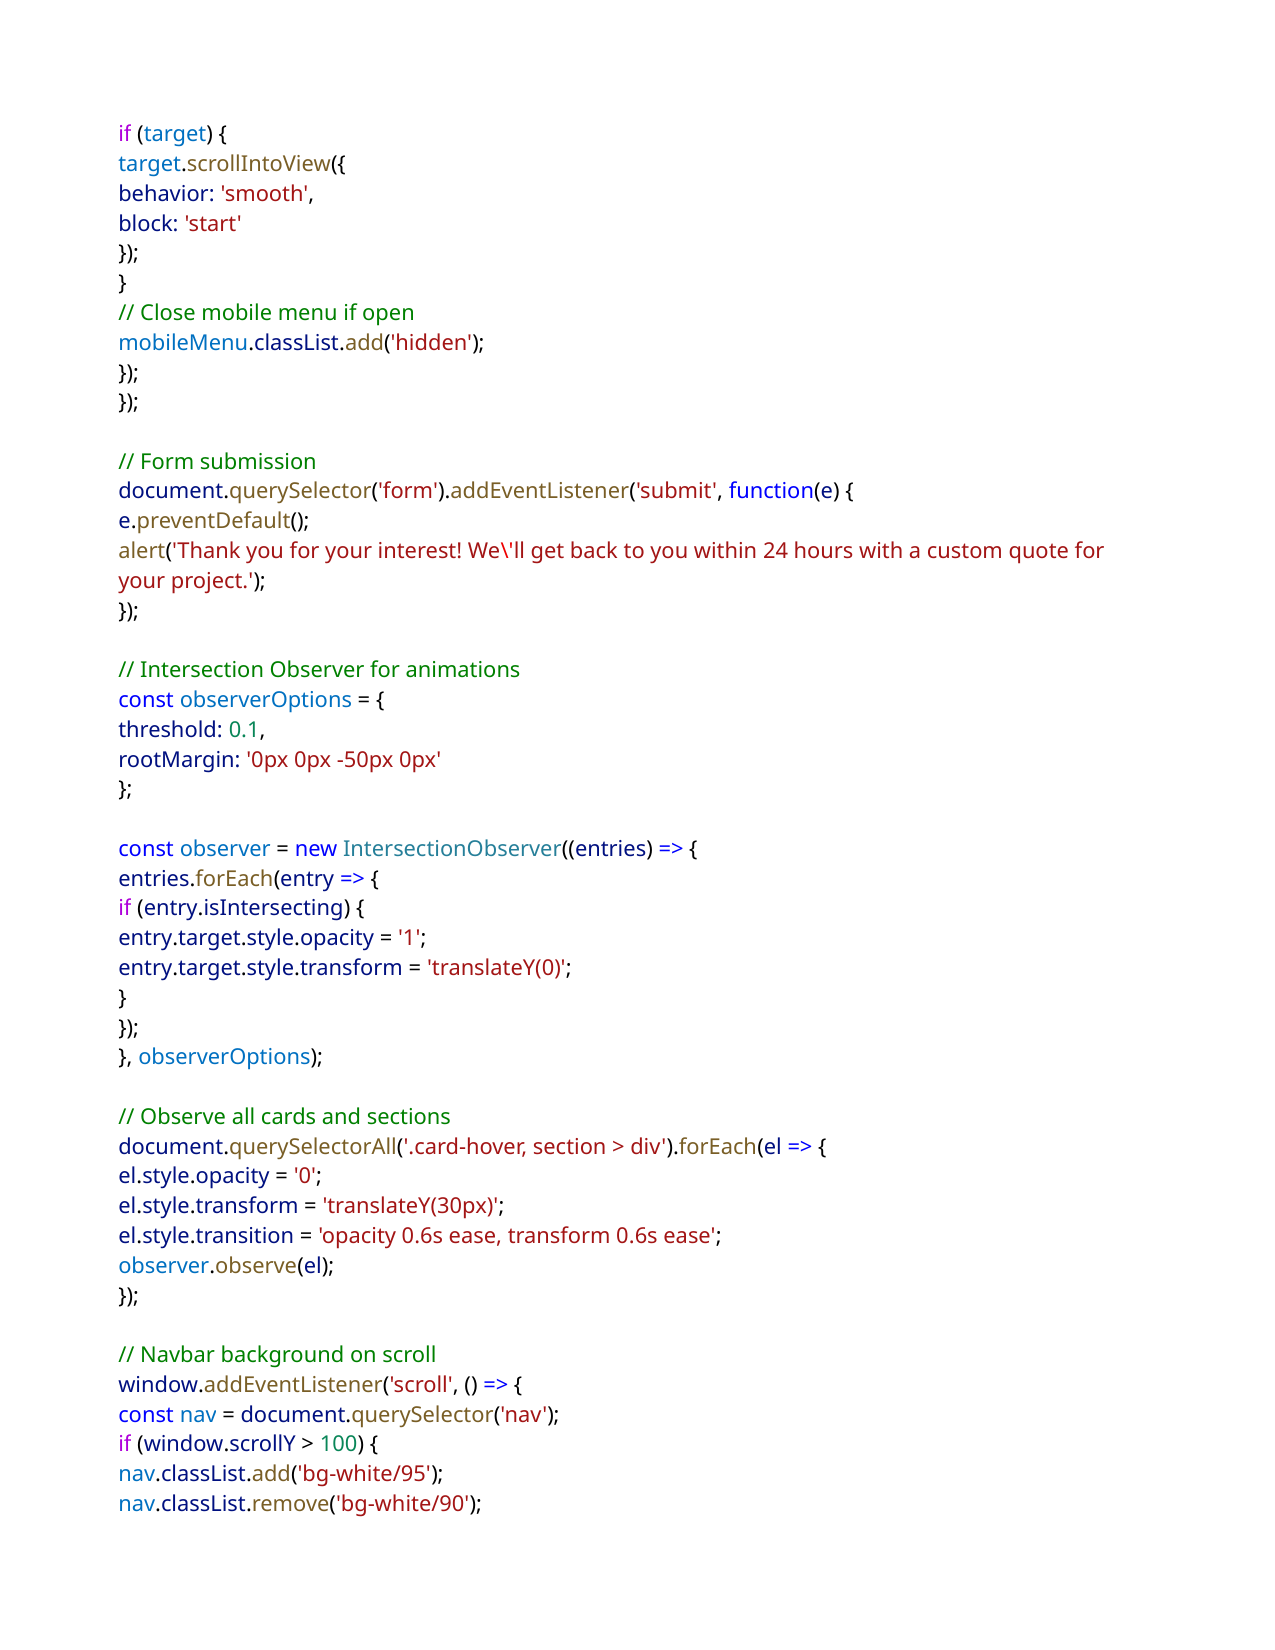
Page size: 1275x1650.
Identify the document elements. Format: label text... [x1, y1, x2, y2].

text behavior: 'smooth', [118, 178, 1157, 207]
text el.style.opacity = '0'; [118, 1160, 1157, 1190]
text if (target) { [118, 118, 1157, 148]
text const observerOptions = { [118, 684, 1157, 714]
text } [118, 267, 1157, 297]
text } [118, 982, 1157, 1012]
text threshold: 0.1, [118, 714, 1157, 743]
text el.style.transform = 'translateY(30px)'; [118, 1190, 1157, 1220]
text entry.target.style.opacity = '1'; [118, 922, 1157, 952]
text target.scrollIntoView({ [118, 148, 1157, 178]
text nav.classList.add('bg-white/95'); [118, 1458, 1157, 1488]
text }; [118, 773, 1157, 803]
text // Form submission [118, 446, 1157, 476]
text window.addEventListener('scroll', () => { [118, 1369, 1157, 1399]
text }); [118, 356, 1157, 386]
text entries.forEach(entry => { [118, 863, 1157, 892]
text document.querySelector('form').addEventListener('submit', function(e) { [118, 476, 1157, 505]
text block: 'start' [118, 207, 1157, 237]
text // Observe all cards and sections [118, 1101, 1157, 1131]
text observer.observe(el); [118, 1250, 1157, 1279]
text entry.target.style.transform = 'translateY(0)'; [118, 952, 1157, 982]
text rootMargin: '0px 0px -50px 0px' [118, 743, 1157, 773]
text }); [118, 595, 1157, 624]
text el.style.transition = 'opacity 0.6s ease, transform 0.6s ease'; [118, 1220, 1157, 1250]
text e.preventDefault(); [118, 505, 1157, 535]
text const observer = new IntersectionObserver((entries) => { [118, 833, 1157, 863]
text nav.classList.remove('bg-white/90'); [118, 1488, 1157, 1518]
text }); [118, 1279, 1157, 1309]
text }); [118, 386, 1157, 416]
text }); [118, 1012, 1157, 1041]
text }); [118, 237, 1157, 267]
text // Navbar background on scroll [118, 1339, 1157, 1369]
text const nav = document.querySelector('nav'); [118, 1399, 1157, 1428]
text // Intersection Observer for animations [118, 654, 1157, 684]
text // Close mobile menu if open [118, 297, 1157, 327]
text if (entry.isIntersecting) { [118, 892, 1157, 922]
text document.querySelectorAll('.card-hover, section > div').forEach(el => { [118, 1131, 1157, 1160]
text mobileMenu.classList.add('hidden'); [118, 327, 1157, 356]
text }, observerOptions); [118, 1041, 1157, 1071]
text if (window.scrollY > 100) { [118, 1428, 1157, 1458]
text alert('Thank you for your interest! We\'ll get back to you within 24 hours with a custom quote for your project.'); [118, 535, 1157, 595]
